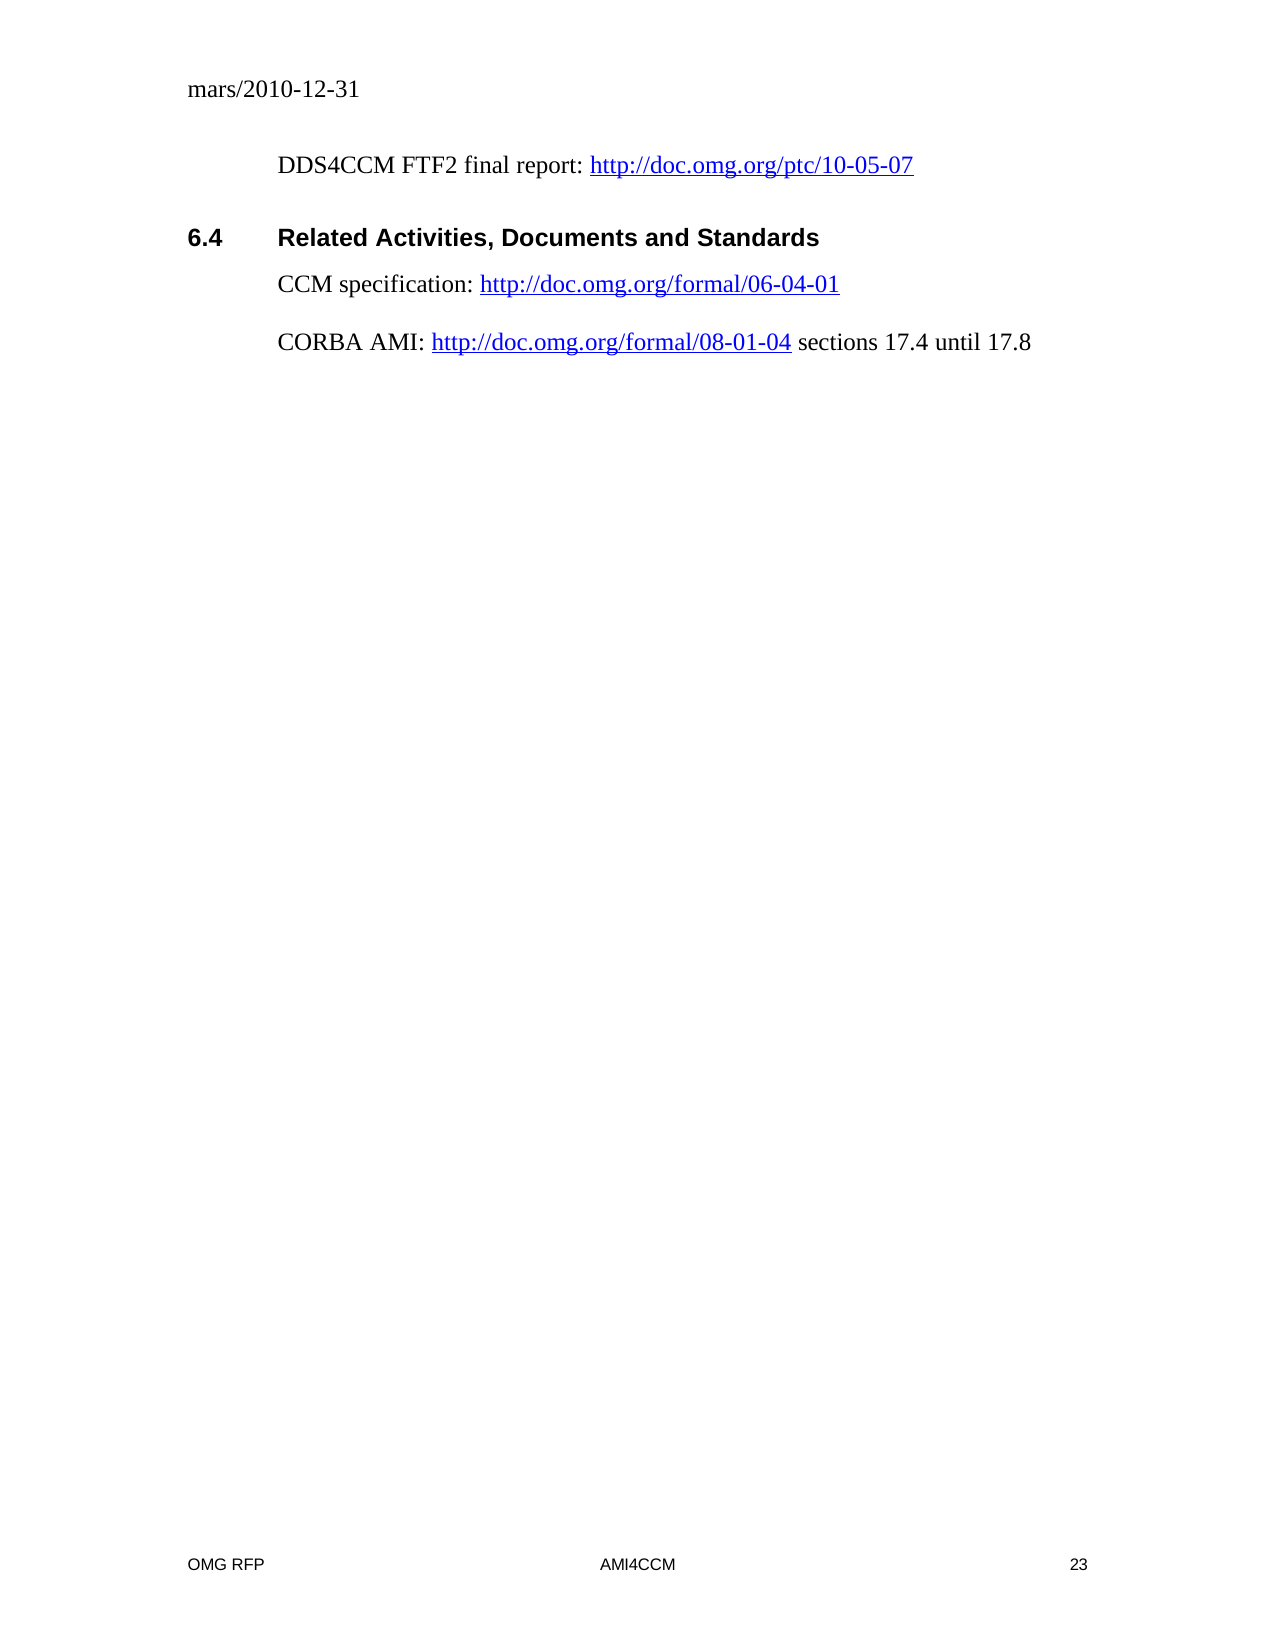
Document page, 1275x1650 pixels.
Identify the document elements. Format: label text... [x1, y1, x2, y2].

subtitle Related Activities, Documents and Standards [187, 223, 1087, 252]
text CORBA AMI: http://doc.omg.org/formal/08-01-04 sections 17.4 until 17.8 [277, 327, 1087, 356]
text CCM specification: http://doc.omg.org/formal/06-04-01 [277, 269, 1087, 298]
text DDS4CCM FTF2 final report: http://doc.omg.org/ptc/10-05-07 [277, 150, 1087, 179]
